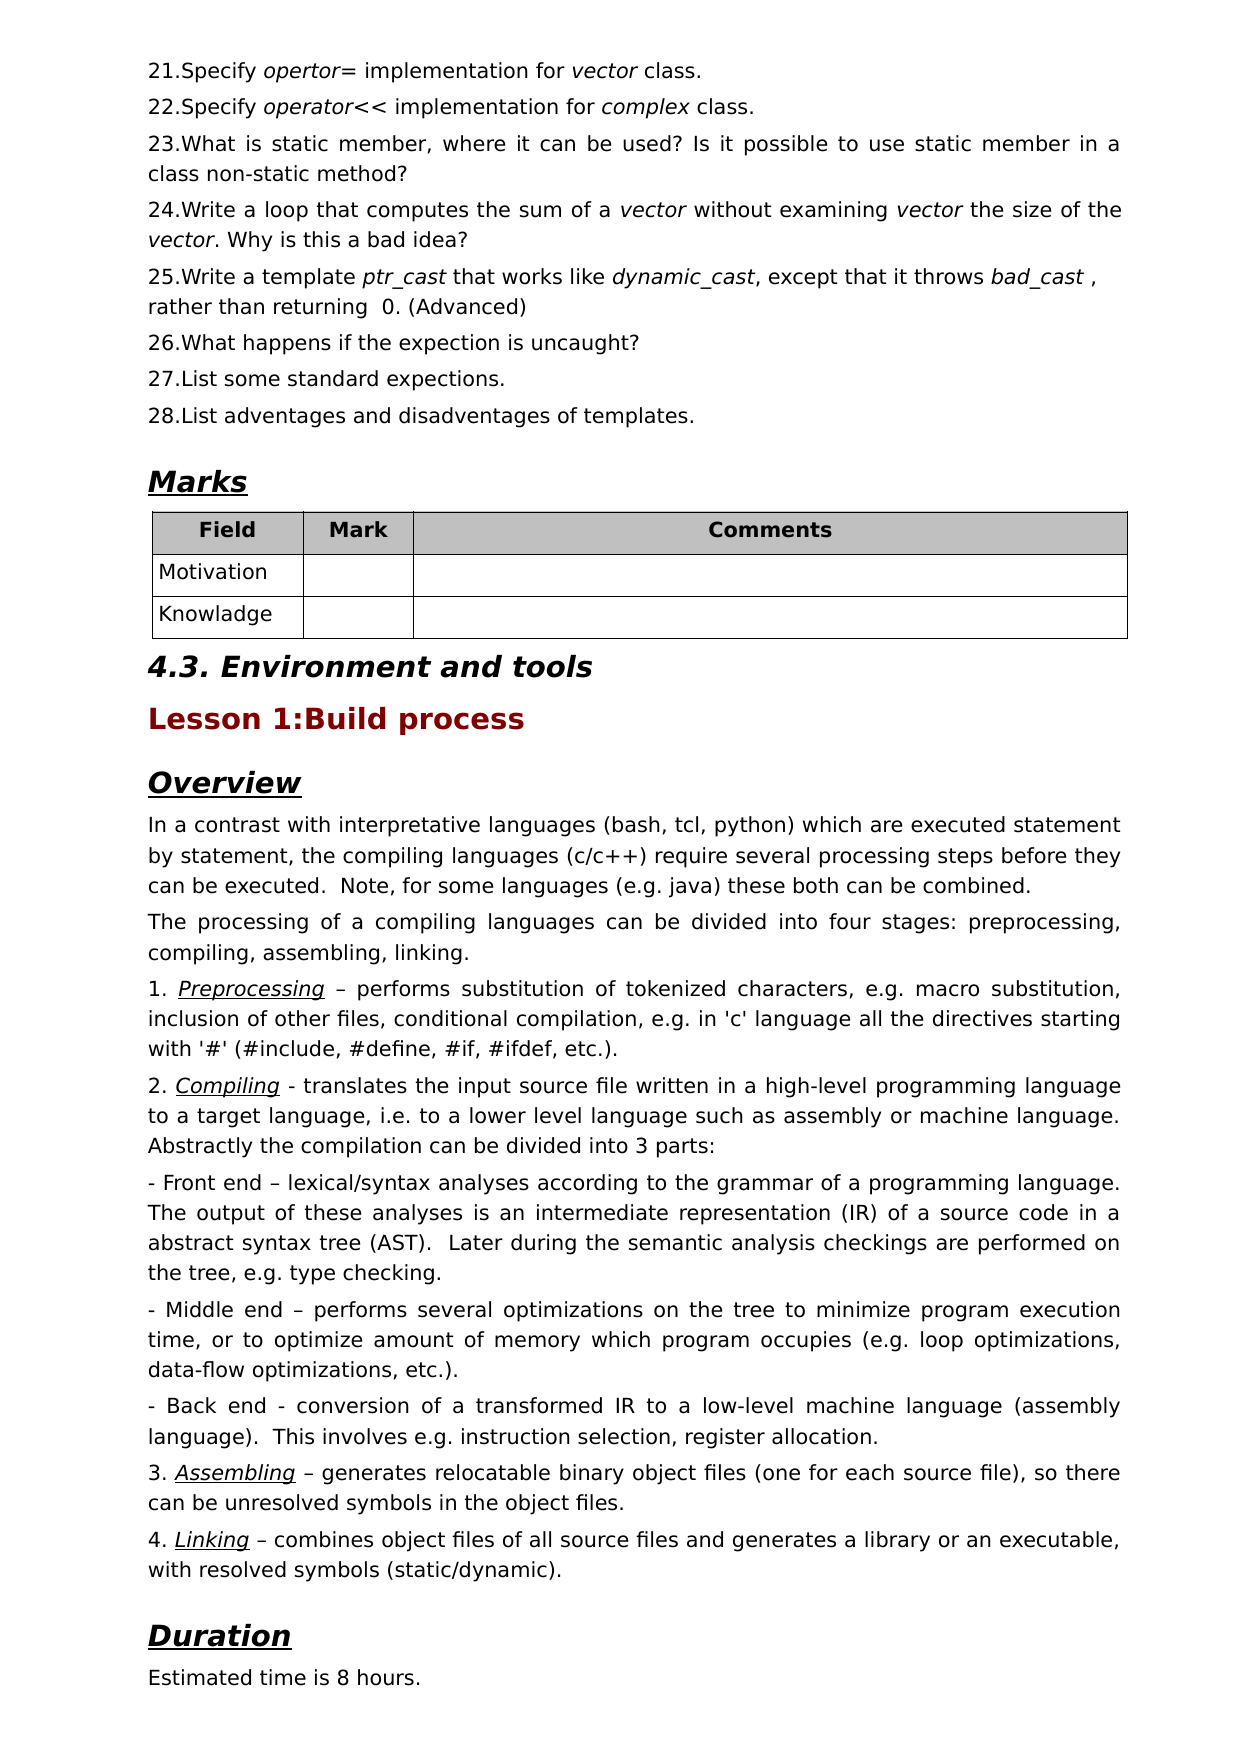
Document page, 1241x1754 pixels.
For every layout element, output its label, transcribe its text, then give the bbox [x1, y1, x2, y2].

text The processing of a compiling languages can be divided into four stages: preprocessing, compiling, assembling, linking. [148, 910, 1122, 965]
table_header Field [153, 513, 303, 554]
text - Middle end – performs several optimizations on the tree to minimize program execution time, or to optimize amount of memory which program occupies (e.g. loop optimizations, data-flow optimizations, etc.). [148, 1298, 1122, 1383]
list Write a loop that computes the sum of a vector without examining vector the size of the vector. Why is this a bad idea? [148, 198, 1122, 253]
list Specify opertor= implementation for vector class. [148, 59, 1122, 83]
list Specify operator<< implementation for complex class. [148, 95, 1122, 119]
table_cell [304, 555, 413, 596]
list List some standard expections. [148, 367, 1122, 392]
table_cell [414, 597, 1127, 638]
subtitle Duration [148, 1619, 1122, 1653]
table_cell [414, 555, 1127, 596]
subtitle Overview [148, 767, 1122, 801]
list What is static member, where it can be used? Is it possible to use static member in a class non-static method? [148, 132, 1122, 186]
list What happens if the expection is uncaught? [148, 331, 1122, 356]
table_cell [304, 597, 413, 638]
table_header Mark [304, 513, 413, 554]
table_cell Motivation [153, 555, 303, 596]
subtitle Marks [148, 465, 1122, 499]
text In a contrast with interpretative languages (bash, tcl, python) which are executed statement by statement, the compiling languages (c/c++) require several processing steps before they can be executed. Note, for some languages (e.g. java) these both can be combined. [148, 813, 1122, 898]
subtitle Build process [148, 702, 1122, 736]
text - Back end - conversion of a transformed IR to a low-level machine language (assembly language). This involves e.g. instruction selection, register allocation. [148, 1394, 1122, 1449]
text 3. Assembling – generates relocatable binary object files (one for each source file), so there can be unresolved symbols in the object files. [148, 1461, 1122, 1516]
text 1. Preprocessing – performs substitution of tokenized characters, e.g. macro substitution, inclusion of other files, conditional compilation, e.g. in 'c' language all the directives starting with '#' (#include, #define, #if, #ifdef, etc.). [148, 977, 1122, 1062]
subtitle Environment and tools [148, 650, 1122, 684]
table_cell Knowladge [153, 597, 303, 638]
text 4. Linking – combines object files of all source files and generates a library or an executable, with resolved symbols (static/dynamic). [148, 1528, 1122, 1582]
list Write a template ptr_cast that works like dynamic_cast, except that it throws bad_cast , rather than returning 0. (Advanced) [148, 265, 1122, 319]
table_header Comments [414, 513, 1127, 554]
text - Front end – lexical/syntax analyses according to the grammar of a programming language. The output of these analyses is an intermediate representation (IR) of a source code in a abstract syntax tree (AST). Later during the semantic analysis checkings are performed on the tree, e.g. type checking. [148, 1171, 1122, 1286]
list List adventages and disadventages of templates. [148, 404, 1122, 428]
text Estimated time is 8 hours. [148, 1666, 1122, 1690]
text 2. Compiling - translates the input source file written in a high-level programming language to a target language, i.e. to a lower level language such as assembly or machine language. Abstractly the compilation can be divided into 3 parts: [148, 1074, 1122, 1158]
